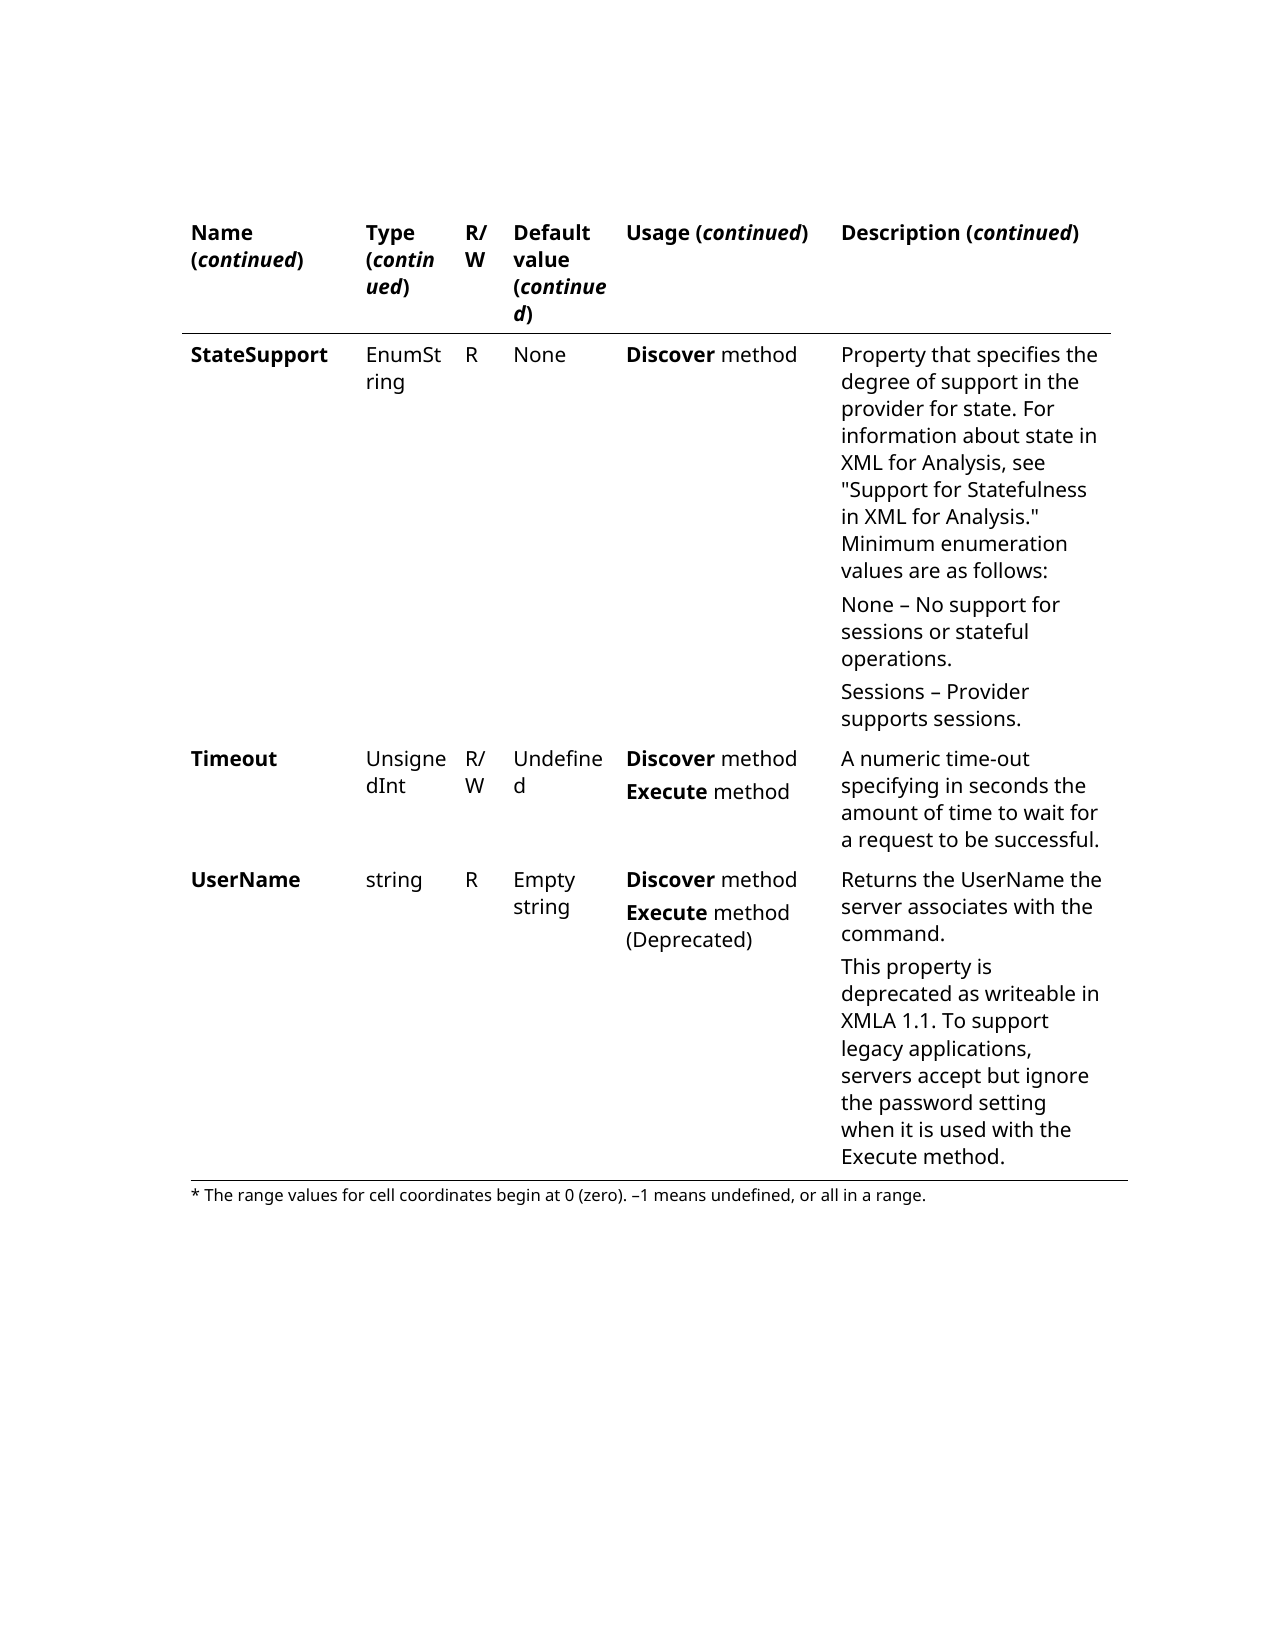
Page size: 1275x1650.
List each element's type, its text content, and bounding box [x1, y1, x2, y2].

table_cell Discover method Execute method [618, 739, 832, 859]
table_header Description (continued) [833, 213, 1111, 333]
table_cell R/W [456, 739, 505, 859]
table_header R/W [456, 213, 505, 333]
table_cell EnumString [357, 334, 456, 738]
table_cell Returns the UserName the server associates with the command. This property is deprecated as writeable in XMLA 1.1. To support legacy applications, servers accept but ignore the password setting when it is used with the Execute method. [833, 859, 1111, 1176]
table_cell UnsignedInt [357, 739, 456, 859]
table_cell A numeric time-out specifying in seconds the amount of time to wait for a request to be successful. [833, 739, 1111, 859]
table_cell StateSupport [182, 334, 357, 738]
table_header Name (continued) [182, 213, 357, 333]
table_cell Empty string [505, 859, 617, 1176]
table_header Type (continued) [357, 213, 456, 333]
table_cell R [456, 859, 505, 1176]
table_cell Undefined [505, 739, 617, 859]
table_cell Property that specifies the degree of support in the provider for state. For information about state in XML for Analysis, see "Support for Statefulness in XML for Analysis." Minimum enumeration values are as follows: None – No support for sessions or stateful operations. Sessions – Provider supports sessions. [833, 334, 1111, 738]
table_cell Timeout [182, 739, 357, 859]
table_cell UserName [182, 859, 357, 1176]
table_cell Discover method Execute method (Deprecated) [618, 859, 832, 1176]
table_cell Discover method [618, 334, 832, 738]
text * The range values for cell coordinates begin at 0 (zero). –1 means undefined, or all in a range. [191, 1181, 1128, 1206]
table_cell string [357, 859, 456, 1176]
table_cell R [456, 334, 505, 738]
table_header Default value (continued) [505, 213, 617, 333]
table_cell None [505, 334, 617, 738]
table_header Usage (continued) [618, 213, 832, 333]
